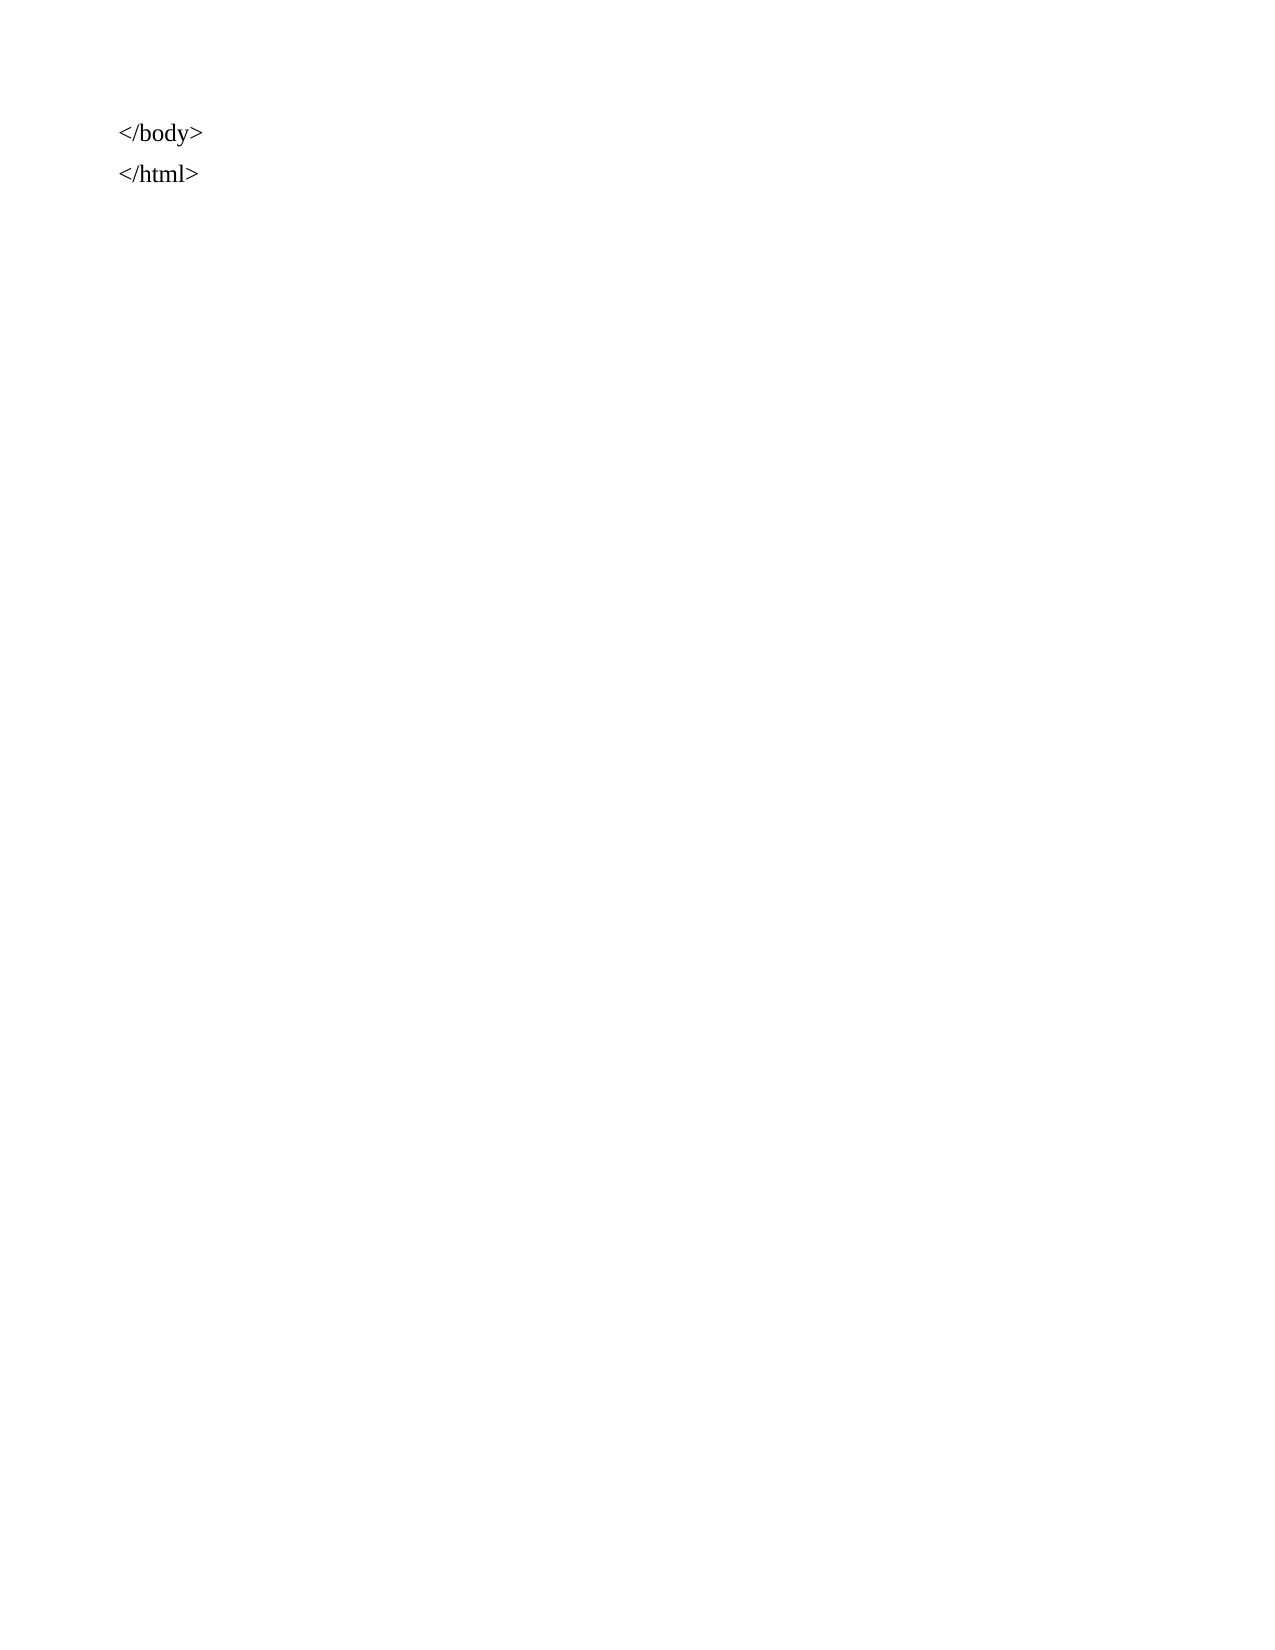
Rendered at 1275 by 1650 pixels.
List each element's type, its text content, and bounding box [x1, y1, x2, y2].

text </body> [118, 118, 1157, 147]
text </html> [118, 159, 1157, 188]
